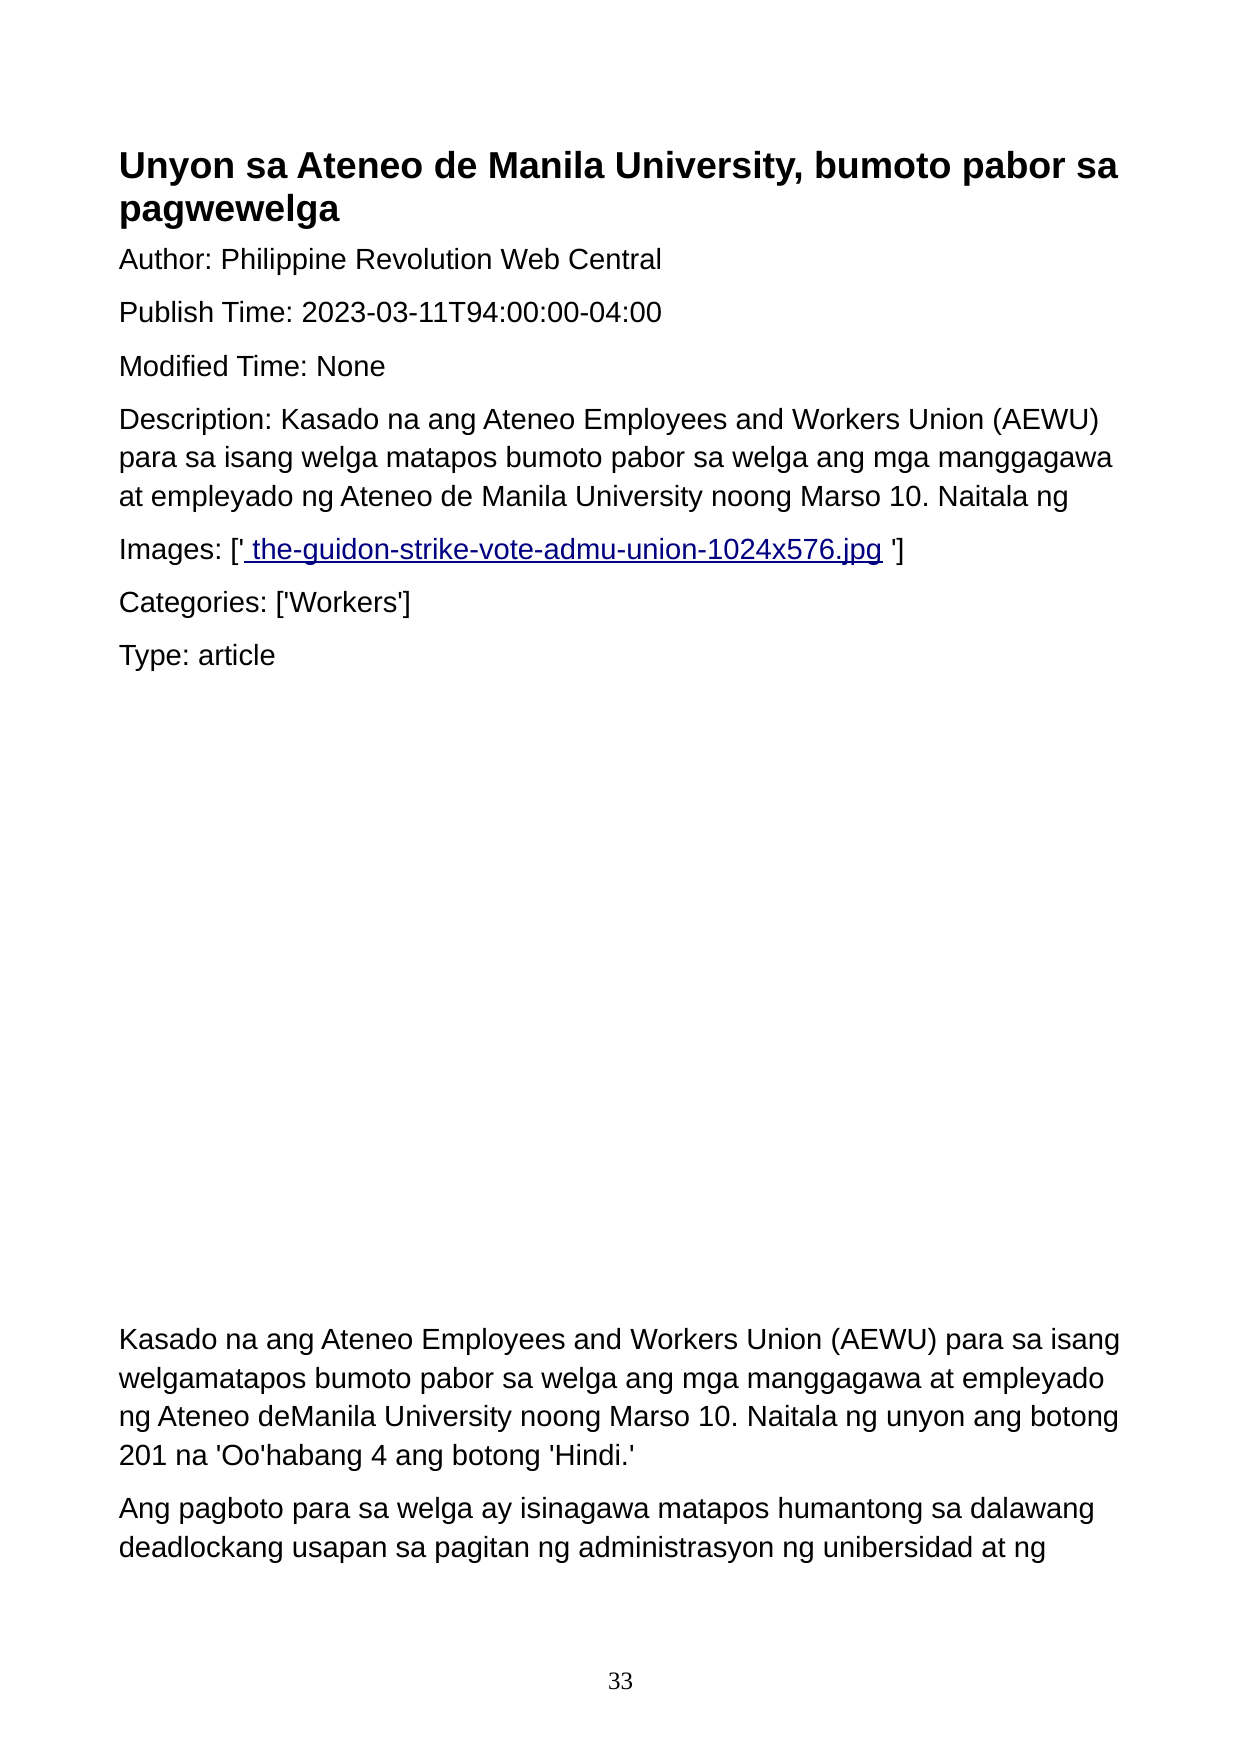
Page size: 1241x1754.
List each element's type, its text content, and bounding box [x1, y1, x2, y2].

text Author: Philippine Revolution Web Central [118, 242, 1122, 276]
text Kasado na ang Ateneo Employees and Workers Union (AEWU) para sa isang welgamatapos bumoto pabor sa welga ang mga manggagawa at empleyado ng Ateneo deManila University noong Marso 10. Naitala ng unyon ang botong 201 na 'Oo'habang 4 ang botong 'Hindi.' [118, 1322, 1122, 1472]
text Modified Time: None [118, 348, 1122, 382]
text Type: article [118, 638, 1122, 672]
text Ang pagboto para sa welga ay isinagawa matapos humantong sa dalawang deadlockang usapan sa pagitan ng administrasyon ng unibersidad at ng [118, 1491, 1122, 1563]
text Images: [' the-guidon-strike-vote-admu-union-1024x576.jpg '] [118, 532, 1122, 565]
text Description: Kasado na ang Ateneo Employees and Workers Union (AEWU) para sa isang welga matapos bumoto pabor sa welga ang mga manggagawa at empleyado ng Ateneo de Manila University noong Marso 10. Naitala ng [118, 402, 1122, 512]
text Categories: ['Workers'] [118, 585, 1122, 618]
subtitle Unyon sa Ateneo de Manila University, bumoto pabor sa pagwewelga [118, 143, 1122, 230]
text Publish Time: 2023-03-11T94:00:00-04:00 [118, 295, 1122, 329]
